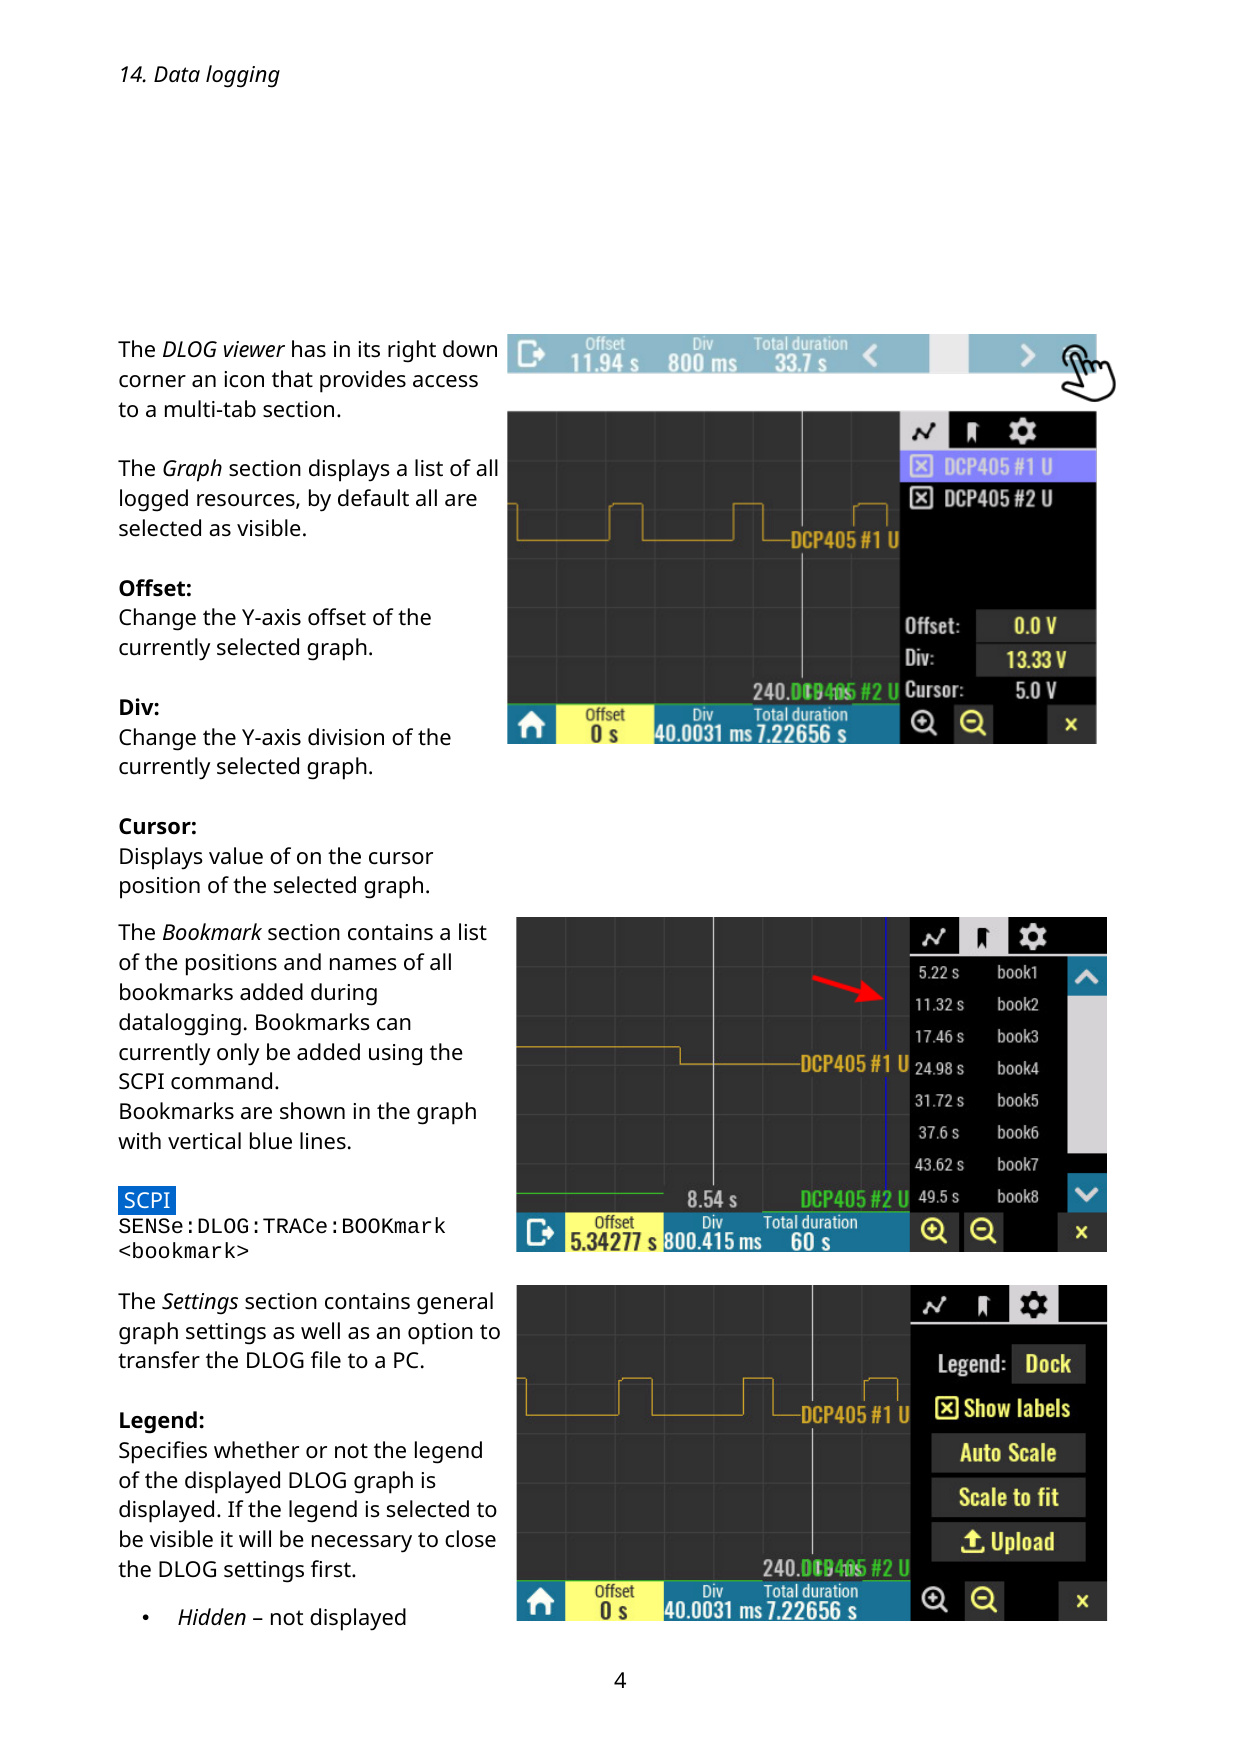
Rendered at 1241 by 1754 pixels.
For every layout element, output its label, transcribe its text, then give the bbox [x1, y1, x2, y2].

picture [507, 334, 1116, 744]
table_header The Bookmark section contains a list of the positions and names of all bookmarks added during datalogging. Bookmarks can currently only be added using the SCPI command. Bookmarks are shown in the graph with vertical blue lines. SCPI SENSe:DLOG:TRACe:BOOKmark <bookmark> [118, 918, 501, 1269]
picture [516, 1285, 1108, 1621]
table_header The DLOG viewer has in its right down corner an icon that provides access to a multi-tab section. The Graph section displays a list of all logged resources, by default all are selected as visible. Offset: Change the Y-axis offset of the currently selected graph. Div: Change the Y-axis division of the currently selected graph. Cursor: Displays value of on the cursor position of the selected graph. [118, 334, 501, 900]
table_header [501, 918, 1122, 1269]
table_header The Settings section contains general graph settings as well as an option to transfer the DLOG file to a PC. Legend: Specifies whether or not the legend of the displayed DLOG graph is displayed. If the legend is selected to be visible it will be necessary to close the DLOG settings first. Hidden – not displayed Float – displays an “overlay” menu that can be moved around the screen as shown in the figure below. Dock – default selection, the single row legend is docked to the top of the screen. [118, 1286, 502, 1637]
table_header [501, 334, 1122, 900]
table_header [502, 1286, 1122, 1637]
picture [516, 917, 1107, 1252]
